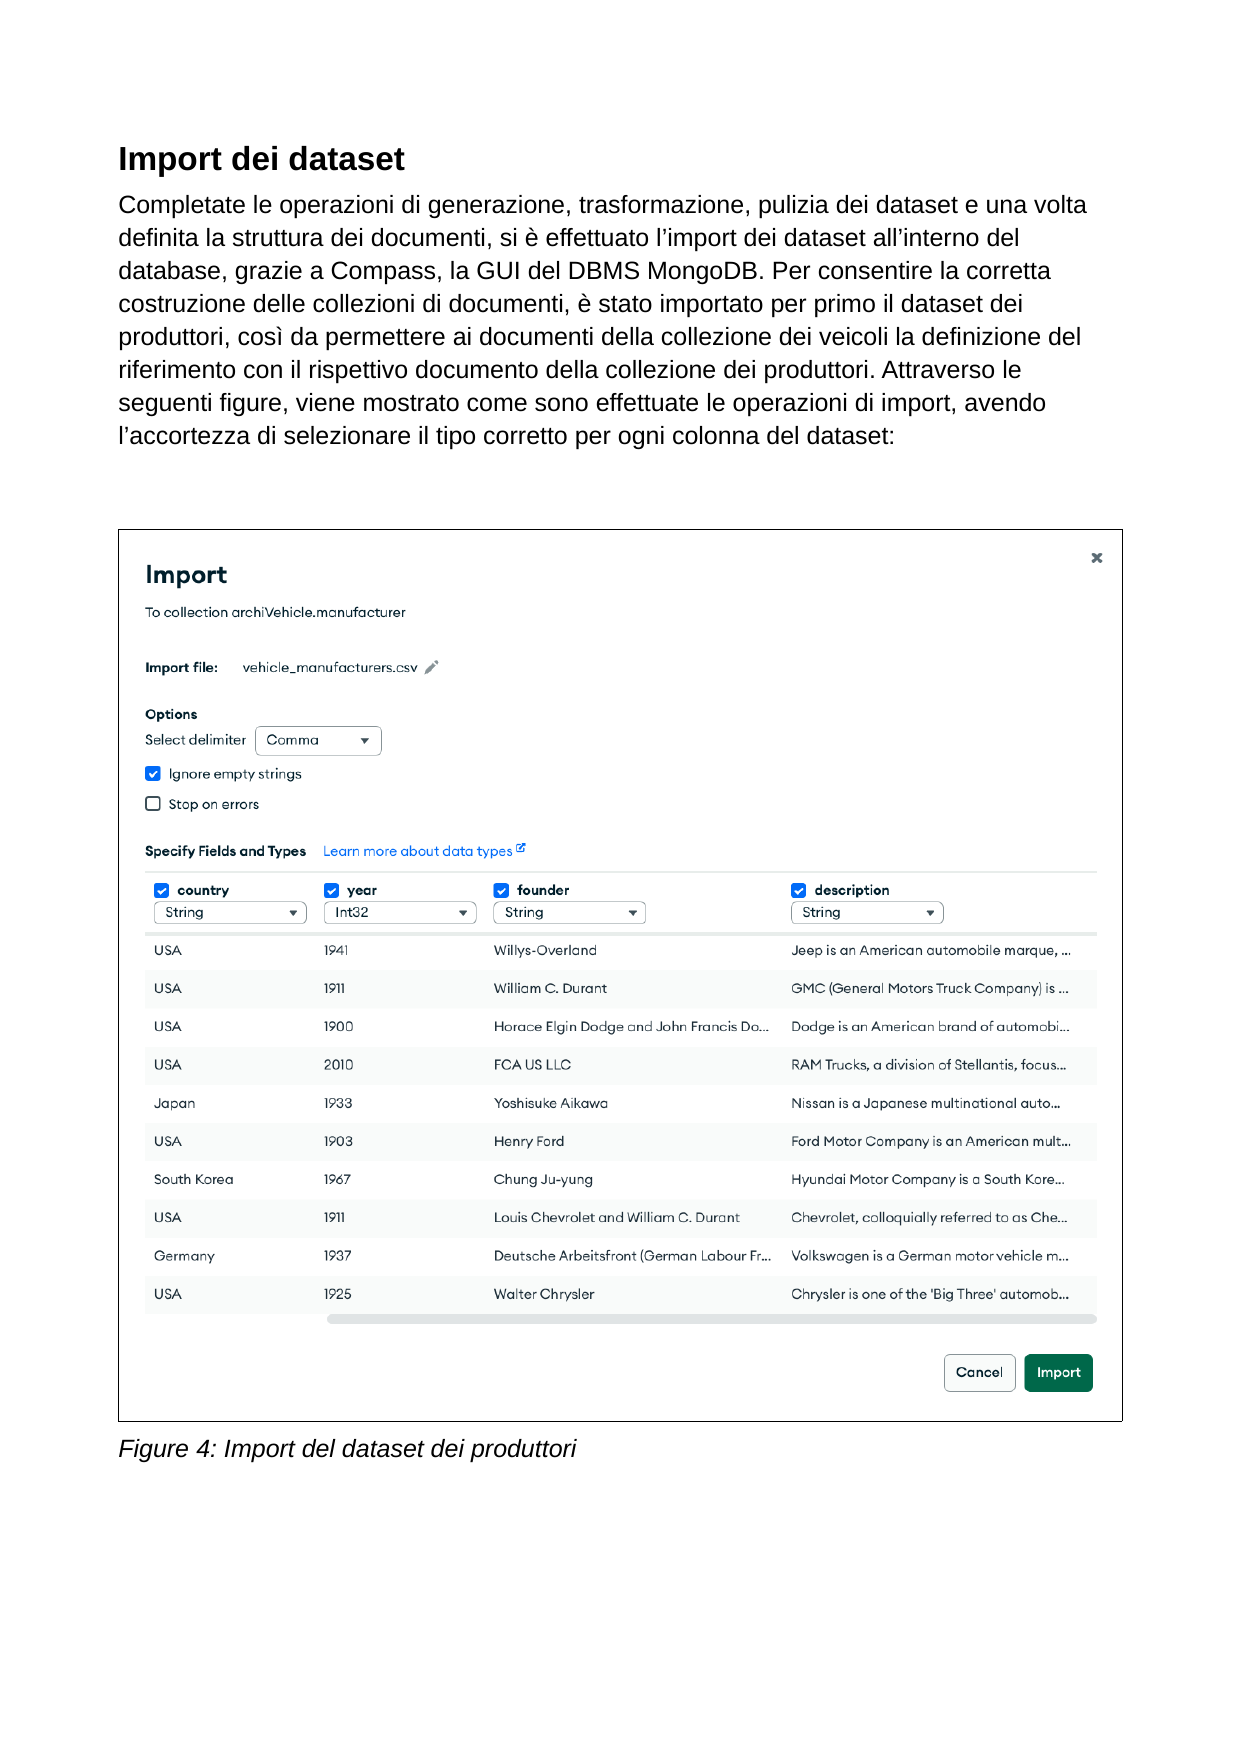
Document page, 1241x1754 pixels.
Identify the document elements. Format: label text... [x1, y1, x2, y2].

picture [121, 531, 1119, 1418]
text Figure 4: Import del dataset dei produttori [118, 1422, 1122, 1462]
subtitle Import dei dataset [118, 139, 1122, 177]
text Completate le operazioni di generazione, trasformazione, pulizia dei dataset e una volta definita la struttura dei documenti, si è effettuato l’import dei dataset all’interno del database, grazie a Compass, la GUI del DBMS MongoDB. Per consentire la corretta costruzione delle collezioni di documenti, è stato importato per primo il dataset dei produttori, così da permettere ai documenti della collezione dei veicoli la definizione del riferimento con il rispettivo documento della collezione dei produttori. Attraverso le seguenti figure, viene mostrato come sono effettuate le operazioni di import, avendo l’accortezza di selezionare il tipo corretto per ogni colonna del dataset: [118, 190, 1122, 450]
text [119, 530, 1122, 1421]
